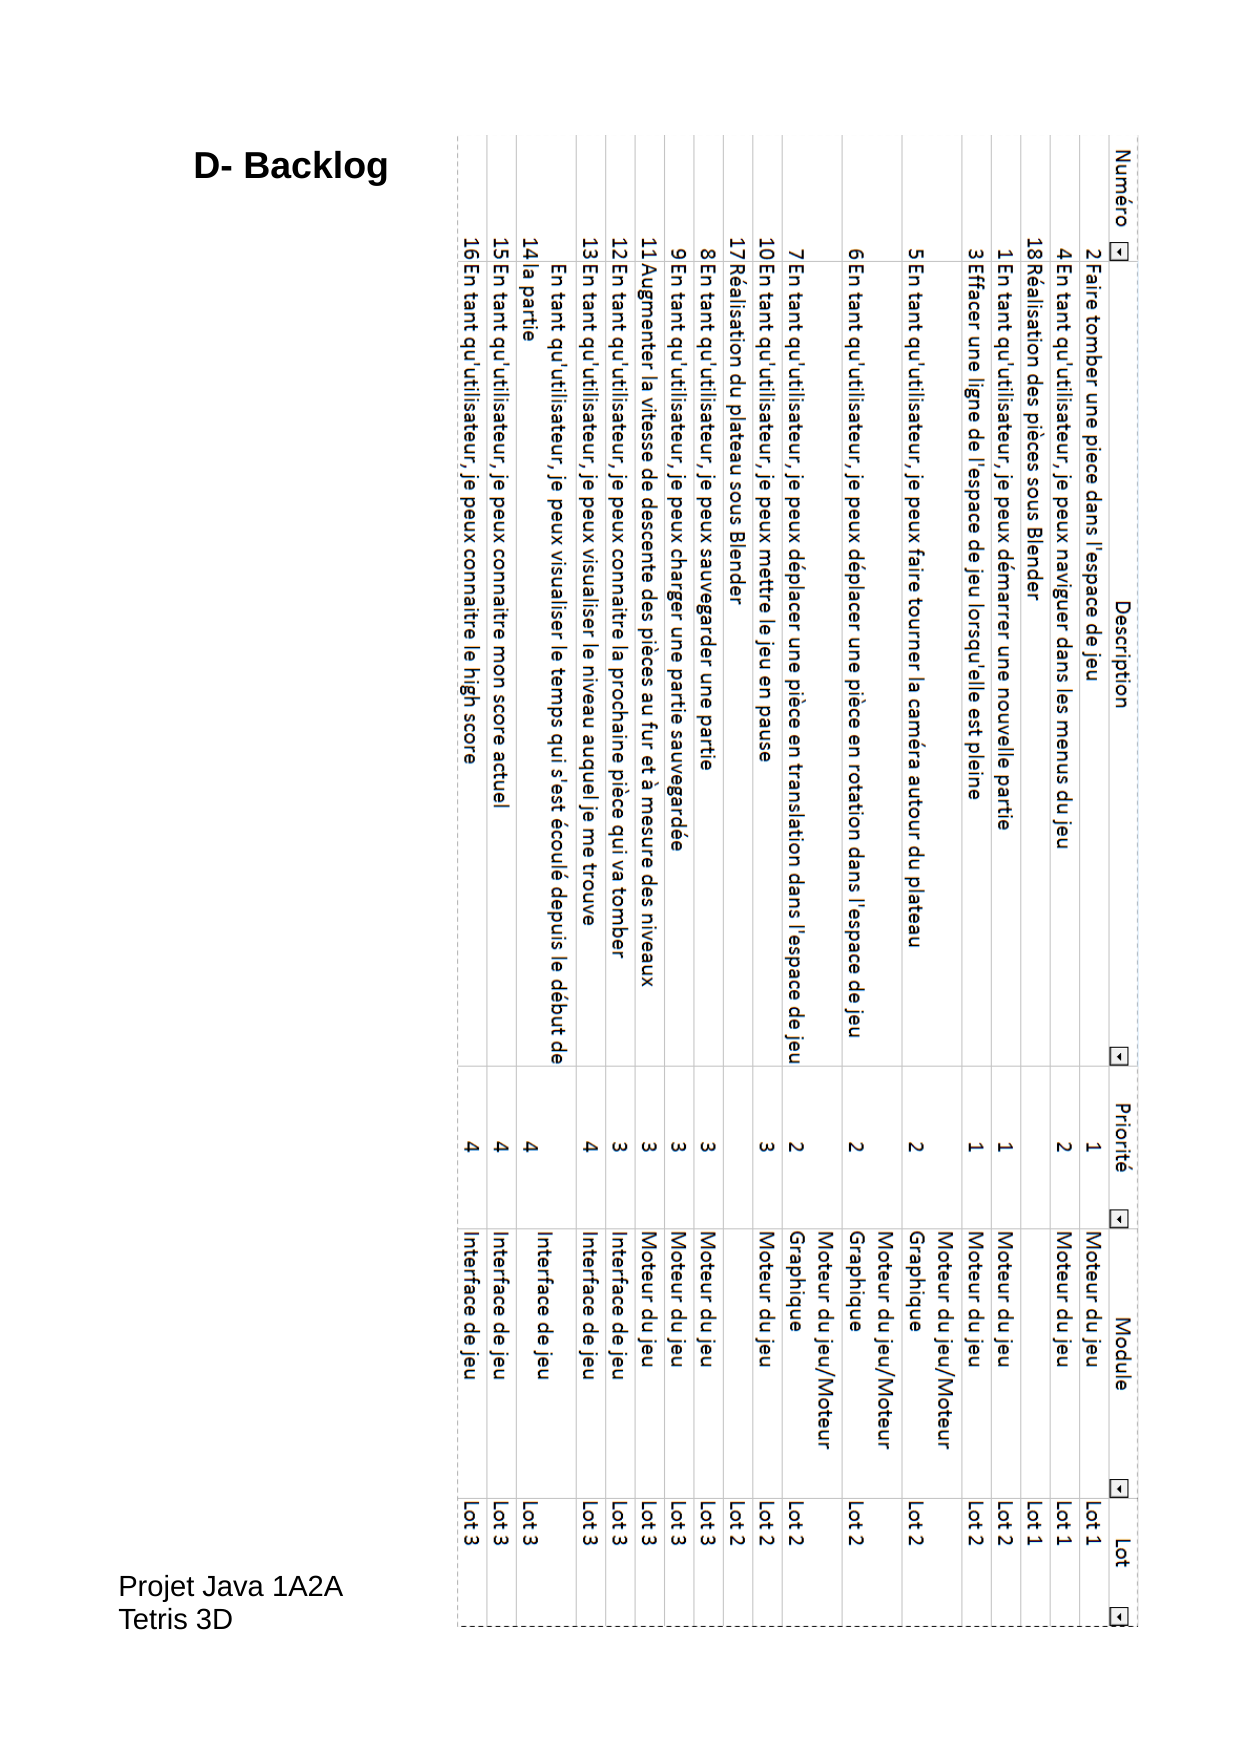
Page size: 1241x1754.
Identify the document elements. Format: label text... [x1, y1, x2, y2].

subtitle D- Backlog [118, 143, 457, 186]
picture [457, 135, 1139, 1627]
